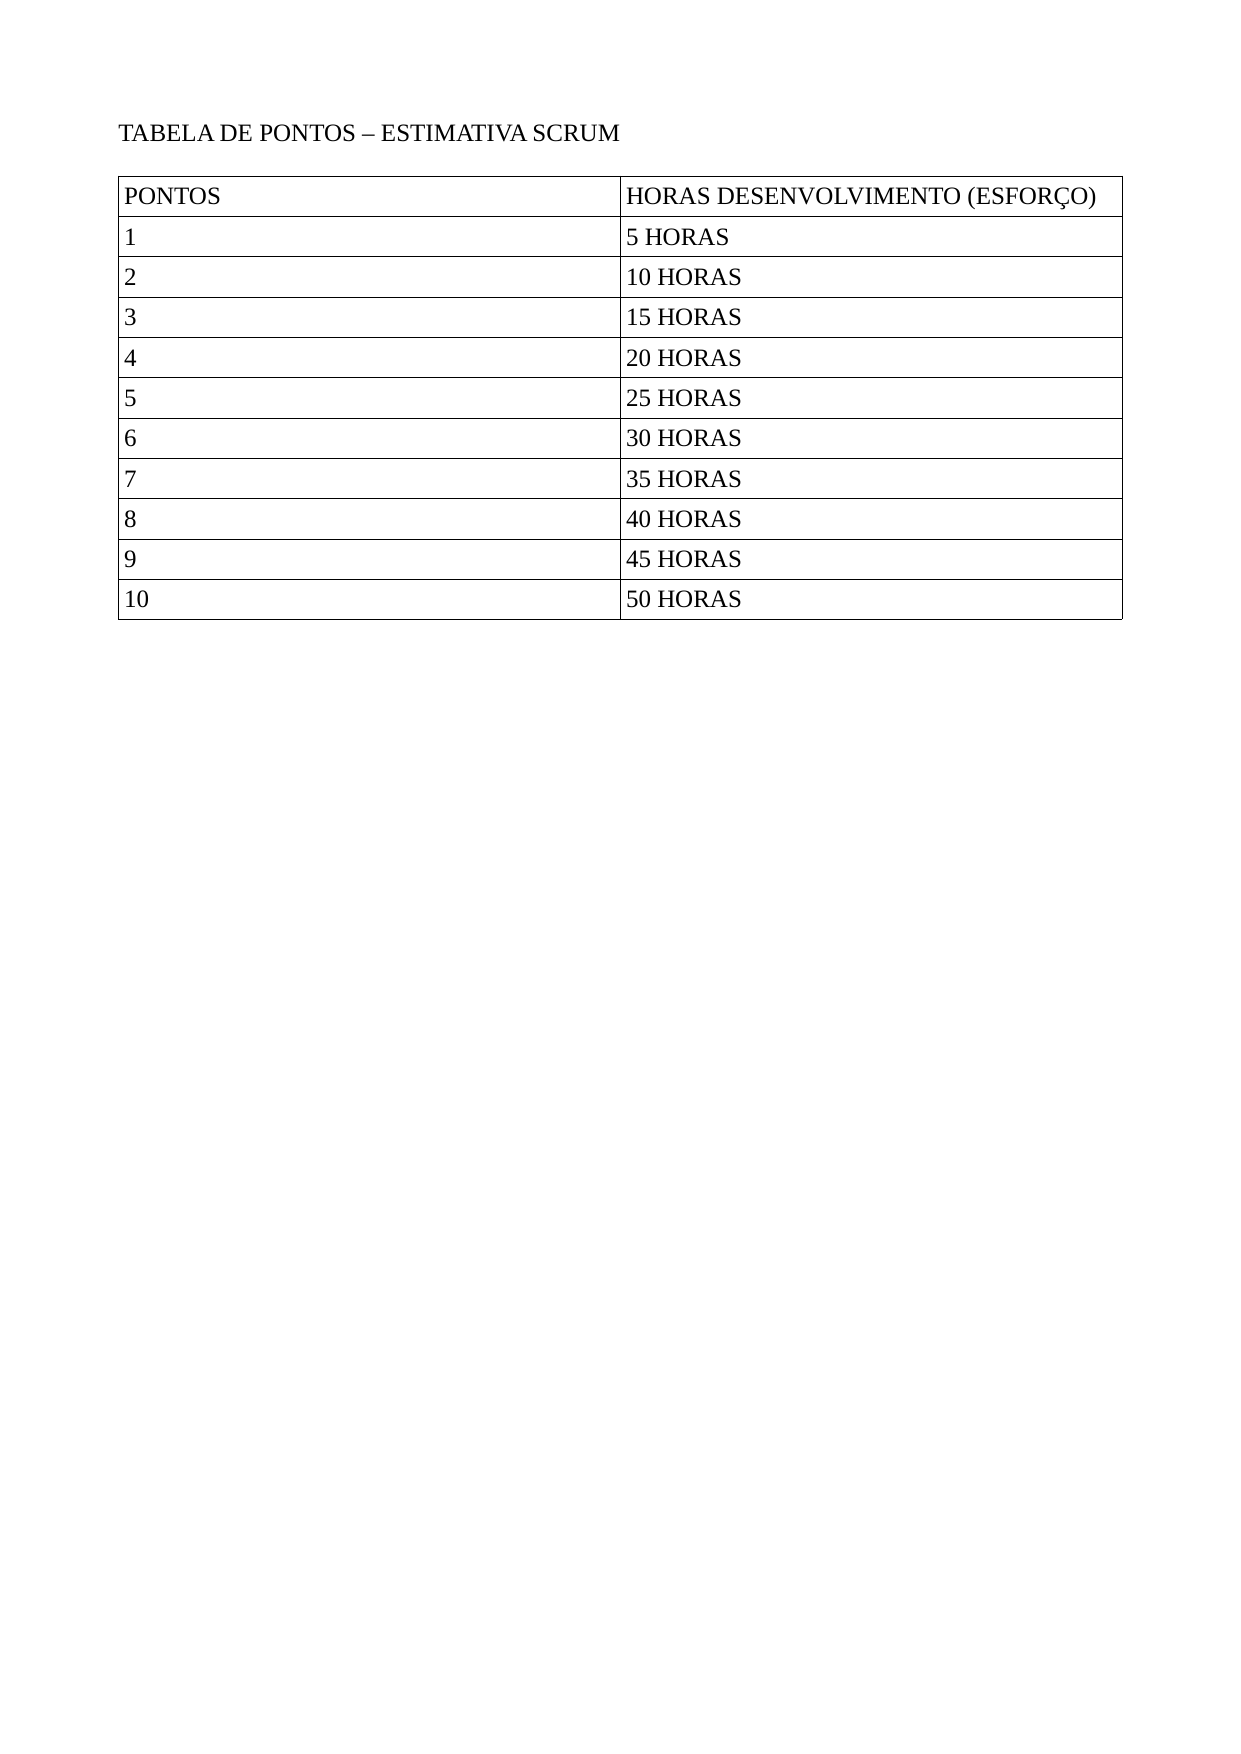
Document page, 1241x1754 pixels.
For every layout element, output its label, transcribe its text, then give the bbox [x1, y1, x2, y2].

table_cell 10 [119, 580, 620, 619]
table_cell 10 HORAS [621, 257, 1122, 297]
table_cell 8 [119, 499, 620, 538]
table_cell 35 HORAS [621, 459, 1122, 498]
table_cell 1 [119, 217, 620, 256]
text TABELA DE PONTOS – ESTIMATIVA SCRUM [118, 118, 1122, 147]
table_cell 25 HORAS [621, 378, 1122, 417]
table_cell 7 [119, 459, 620, 498]
table_cell 4 [119, 338, 620, 377]
table_cell 3 [119, 298, 620, 337]
table_cell 5 HORAS [621, 217, 1122, 256]
table_cell 45 HORAS [621, 540, 1122, 579]
table_cell 6 [119, 419, 620, 458]
table_cell 40 HORAS [621, 499, 1122, 538]
table_cell 20 HORAS [621, 338, 1122, 377]
table_cell 50 HORAS [621, 580, 1122, 619]
table_cell 30 HORAS [621, 419, 1122, 458]
table_cell 2 [119, 257, 620, 297]
table_cell 5 [119, 378, 620, 417]
table_header PONTOS [119, 177, 620, 216]
table_cell 15 HORAS [621, 298, 1122, 337]
table_header HORAS DESENVOLVIMENTO (ESFORÇO) [621, 177, 1122, 216]
table_cell 9 [119, 540, 620, 579]
